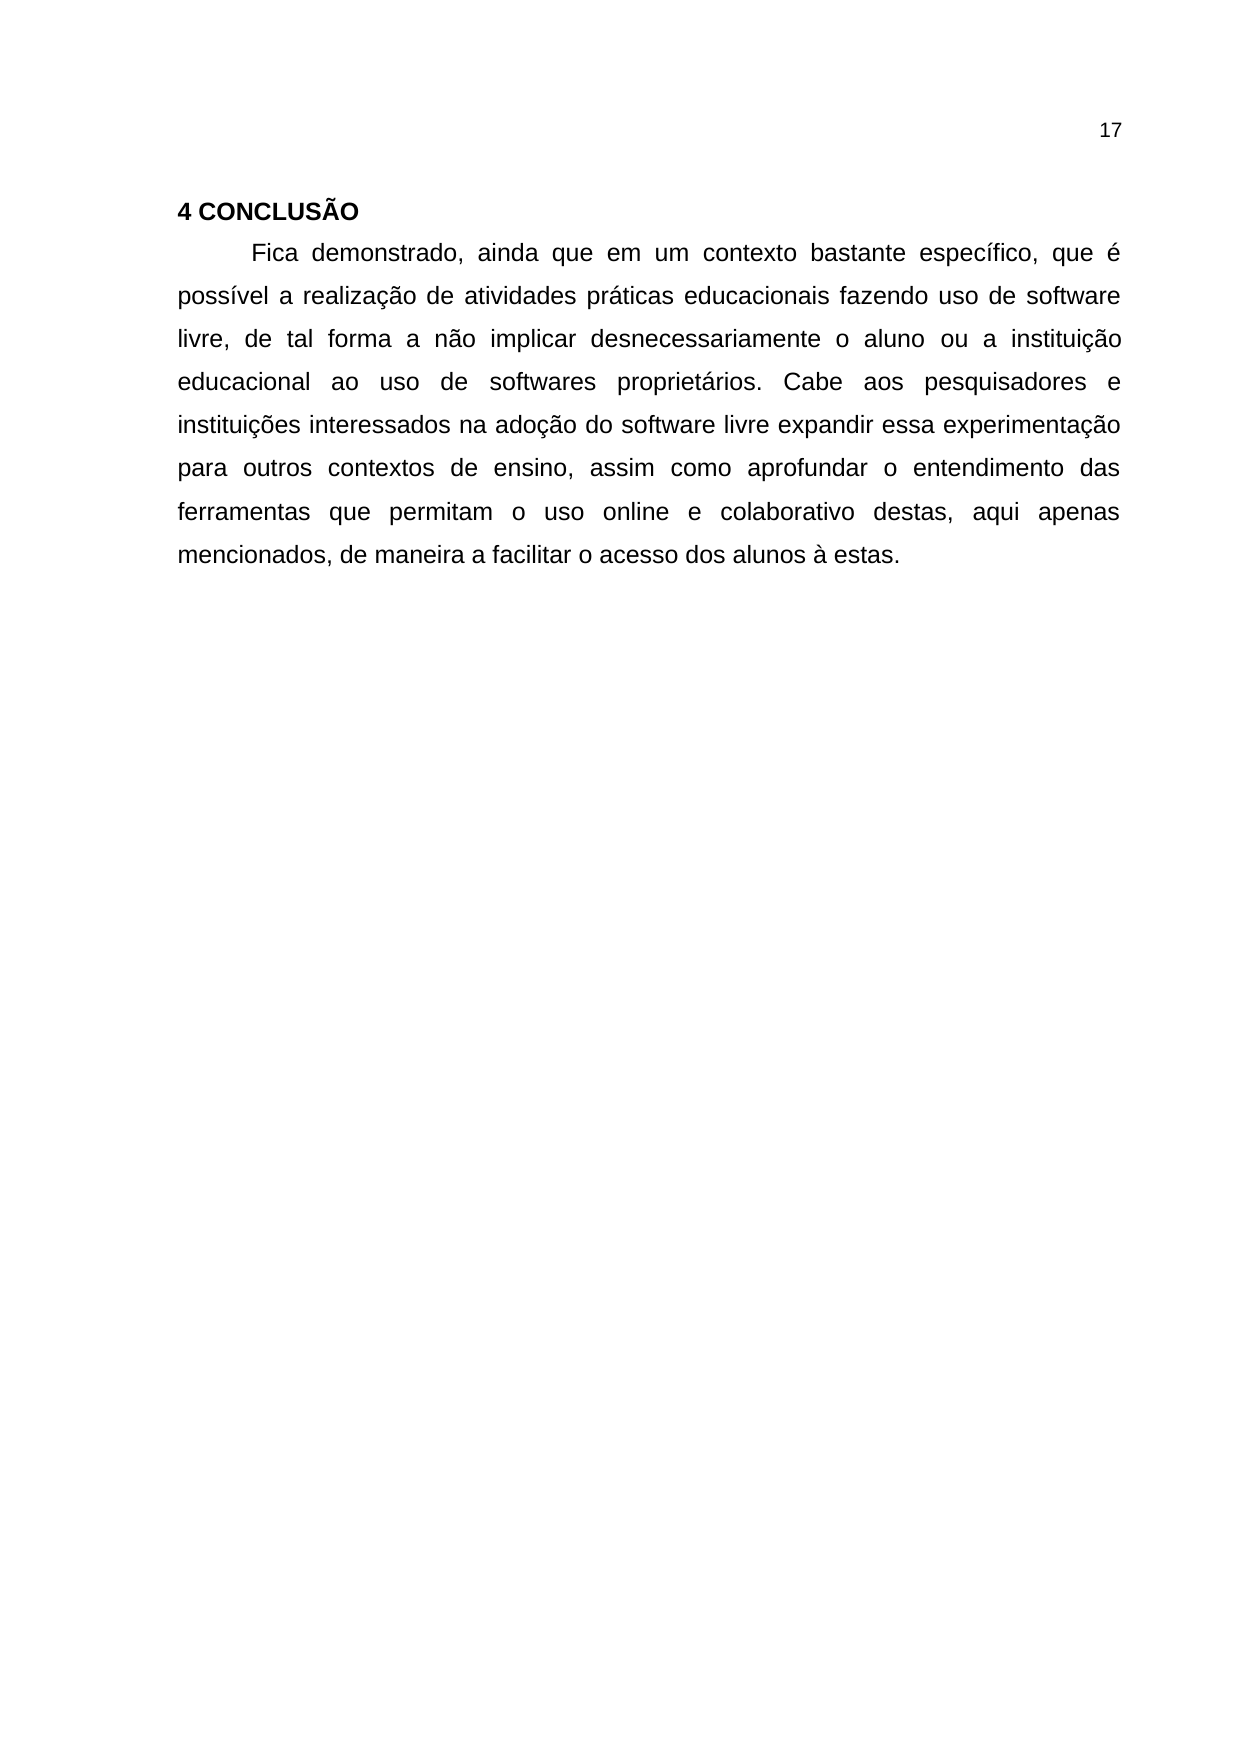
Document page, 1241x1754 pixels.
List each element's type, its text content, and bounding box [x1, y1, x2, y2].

subtitle Conclusão [177, 197, 1122, 225]
text Fica demonstrado, ainda que em um contexto bastante específico, que é possível a realização de atividades práticas educacionais fazendo uso de software livre, de tal forma a não implicar desnecessariamente o aluno ou a instituição educacional ao uso de softwares proprietários. Cabe aos pesquisadores e instituições interessados na adoção do software livre expandir essa experimentação para outros contextos de ensino, assim como aprofundar o entendimento das ferramentas que permitam o uso online e colaborativo destas, aqui apenas mencionados, de maneira a facilitar o acesso dos alunos à estas. [177, 238, 1122, 568]
